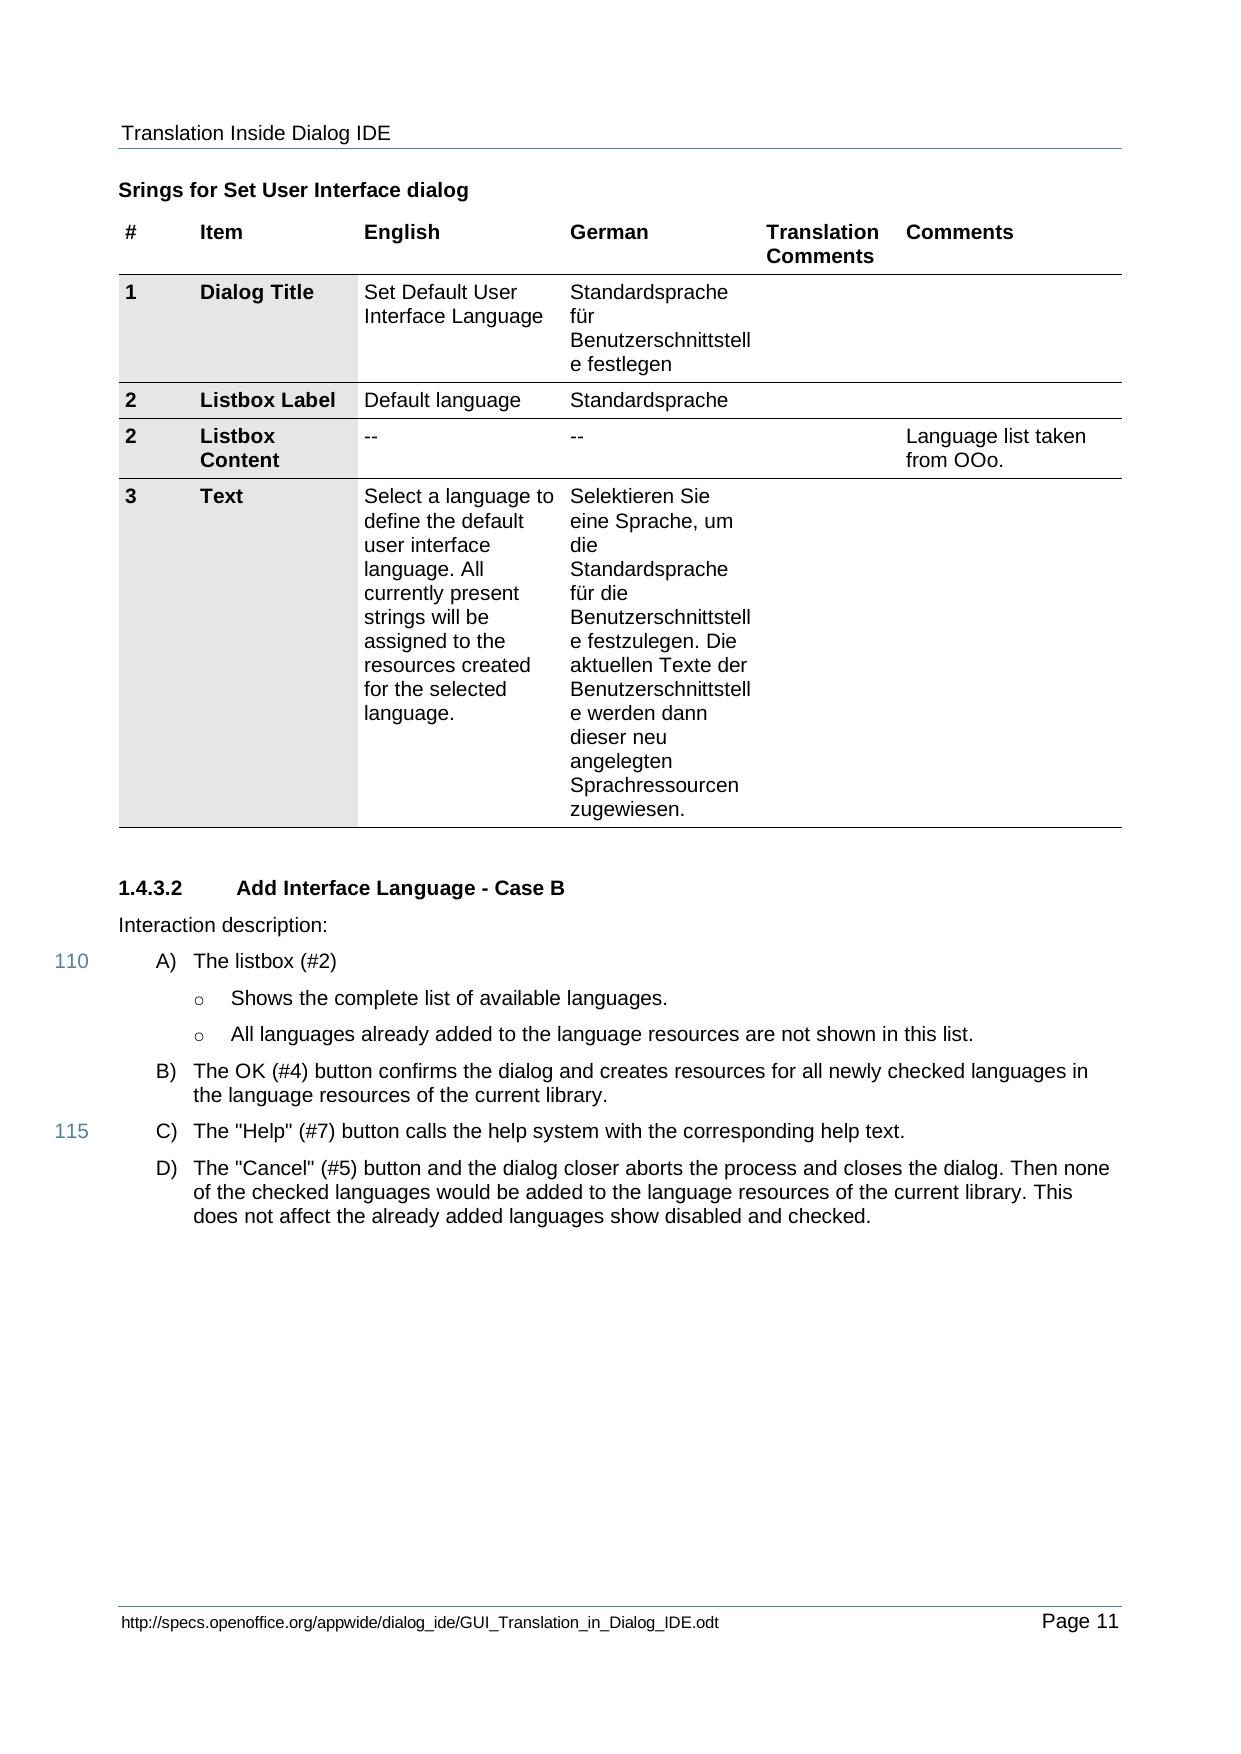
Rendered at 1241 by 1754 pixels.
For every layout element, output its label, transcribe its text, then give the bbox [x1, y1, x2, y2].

table_cell Set Default User Interface Language [358, 275, 564, 382]
table_cell 2 [119, 383, 194, 418]
list The OK (#4) button confirms the dialog and creates resources for all newly checked languages in the language resources of the current library. [156, 1059, 1122, 1107]
table_header English [358, 214, 564, 274]
table_cell Standardsprache für Benutzerschnittstelle festlegen [564, 275, 760, 382]
table_cell Select a language to define the default user interface language. All currently present strings will be assigned to the resources created for the selected language. [358, 479, 564, 827]
text Srings for Set User Interface dialog [118, 178, 1122, 202]
table_cell [760, 479, 900, 827]
table_header German [564, 214, 760, 274]
table_header # [119, 214, 194, 274]
table_cell [760, 275, 900, 382]
list All languages already added to the language resources are not shown in this list. [193, 1022, 1122, 1046]
table_header Item [194, 214, 358, 274]
table_cell [900, 479, 1122, 827]
list The "Cancel" (#5) button and the dialog closer aborts the process and closes the dialog. Then none of the checked languages would be added to the language resources of the current library. This does not affect the already added languages show disabled and checked. [156, 1156, 1122, 1228]
table_cell Default language [358, 383, 564, 418]
table_cell Dialog Title [194, 275, 358, 382]
table_cell Selektieren Sie eine Sprache, um die Standardsprache für die Benutzerschnittstelle festzulegen. Die aktuellen Texte der Benutzerschnittstelle werden dann dieser neu angelegten Sprachressourcen zugewiesen. [564, 479, 760, 827]
table_cell Standardsprache [564, 383, 760, 418]
table_cell Language list taken from OOo. [900, 419, 1122, 478]
table_cell Text [194, 479, 358, 827]
table_header Translation Comments [760, 214, 900, 274]
table_cell 3 [119, 479, 194, 827]
table_cell [900, 383, 1122, 418]
list Shows the complete list of available languages. [193, 986, 1122, 1010]
table_cell [900, 275, 1122, 382]
table_cell [760, 383, 900, 418]
list The "Help" (#7) button calls the help system with the corresponding help text. [156, 1119, 1122, 1143]
table_cell Listbox Label [194, 383, 358, 418]
subtitle Add Interface Language - Case B [118, 876, 1122, 900]
table_cell Listbox Content [194, 419, 358, 478]
text Interaction description: [118, 913, 1122, 937]
table_cell 2 [119, 419, 194, 478]
list The listbox (#2) [156, 949, 1122, 973]
table_cell -- [358, 419, 564, 478]
table_cell 1 [119, 275, 194, 382]
table_cell [760, 419, 900, 478]
table_cell -- [564, 419, 760, 478]
table_header Comments [900, 214, 1122, 274]
